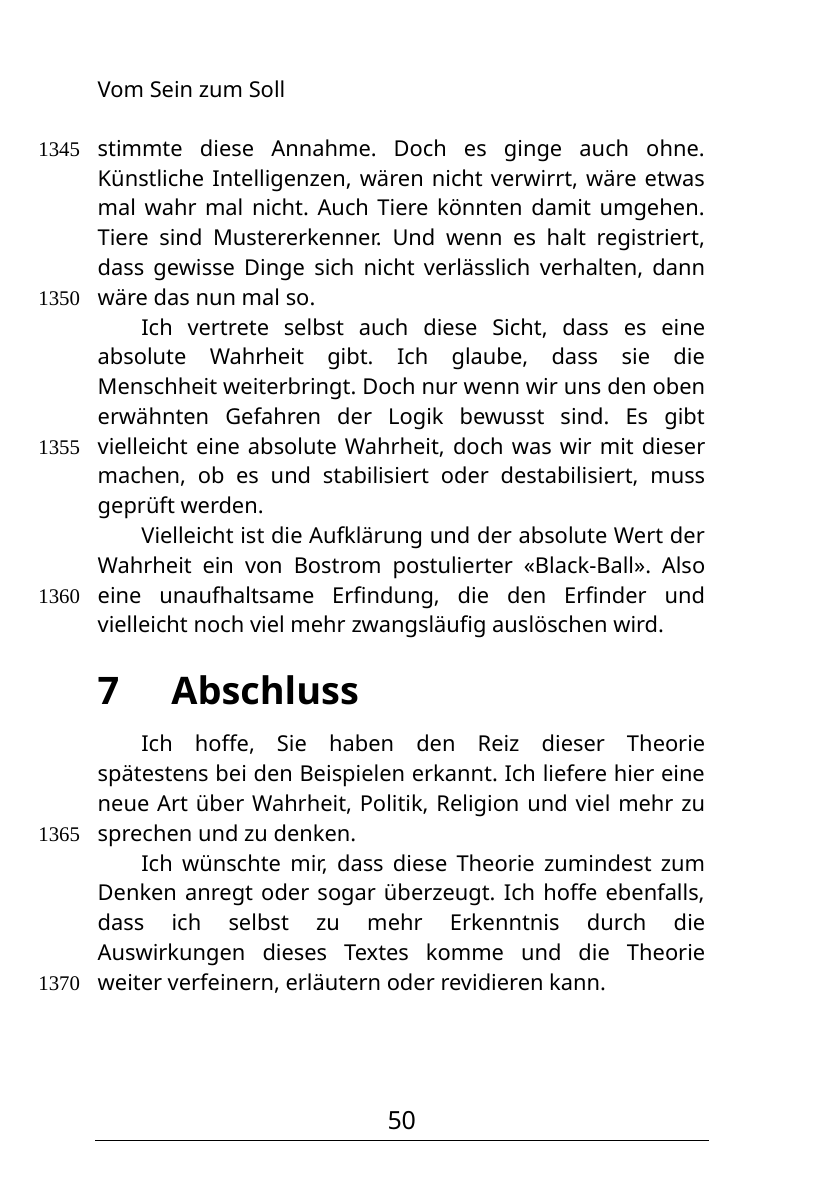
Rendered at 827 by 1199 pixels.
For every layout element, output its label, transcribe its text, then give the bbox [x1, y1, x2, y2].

subtitle Abschluss [97, 664, 706, 716]
text Ich vertrete selbst auch diese Sicht, dass es eine absolute Wahrheit gibt. Ich glaube, dass sie die Menschheit weiterbringt. Doch nur wenn wir uns den oben erwähnten Gefahren der Logik bewusst sind. Es gibt vielleicht eine absolute Wahrheit, doch was wir mit dieser machen, ob es und stabilisiert oder destabilisiert, muss geprüft werden. [97, 311, 706, 520]
text Vielleicht ist die Aufklärung und der absolute Wert der Wahrheit ein von Bostrom postulierter «Black-Ball». Also eine unaufhaltsame Erfindung, die den Erfinder und vielleicht noch viel mehr zwangsläufig auslöschen wird. [97, 520, 706, 639]
text Ich wünschte mir, dass diese Theorie zumindest zum Denken anregt oder sogar überzeugt. Ich hoffe ebenfalls, dass ich selbst zu mehr Erkenntnis durch die Auswirkungen dieses Textes komme und die Theorie weiter verfeinern, erläutern oder revidieren kann. [97, 847, 706, 996]
text stimmte diese Annahme. Doch es ginge auch ohne. Künstliche Intelligenzen, wären nicht verwirrt, wäre etwas mal wahr mal nicht. Auch Tiere könnten damit umgehen. Tiere sind Mustererkenner. Und wenn es halt registriert, dass gewisse Dinge sich nicht verlässlich verhalten, dann wäre das nun mal so. [97, 133, 706, 311]
text Ich hoffe, Sie haben den Reiz dieser Theorie spätestens bei den Beispielen erkannt. Ich liefere hier eine neue Art über Wahrheit, Politik, Religion und viel mehr zu sprechen und zu denken. [97, 728, 706, 847]
